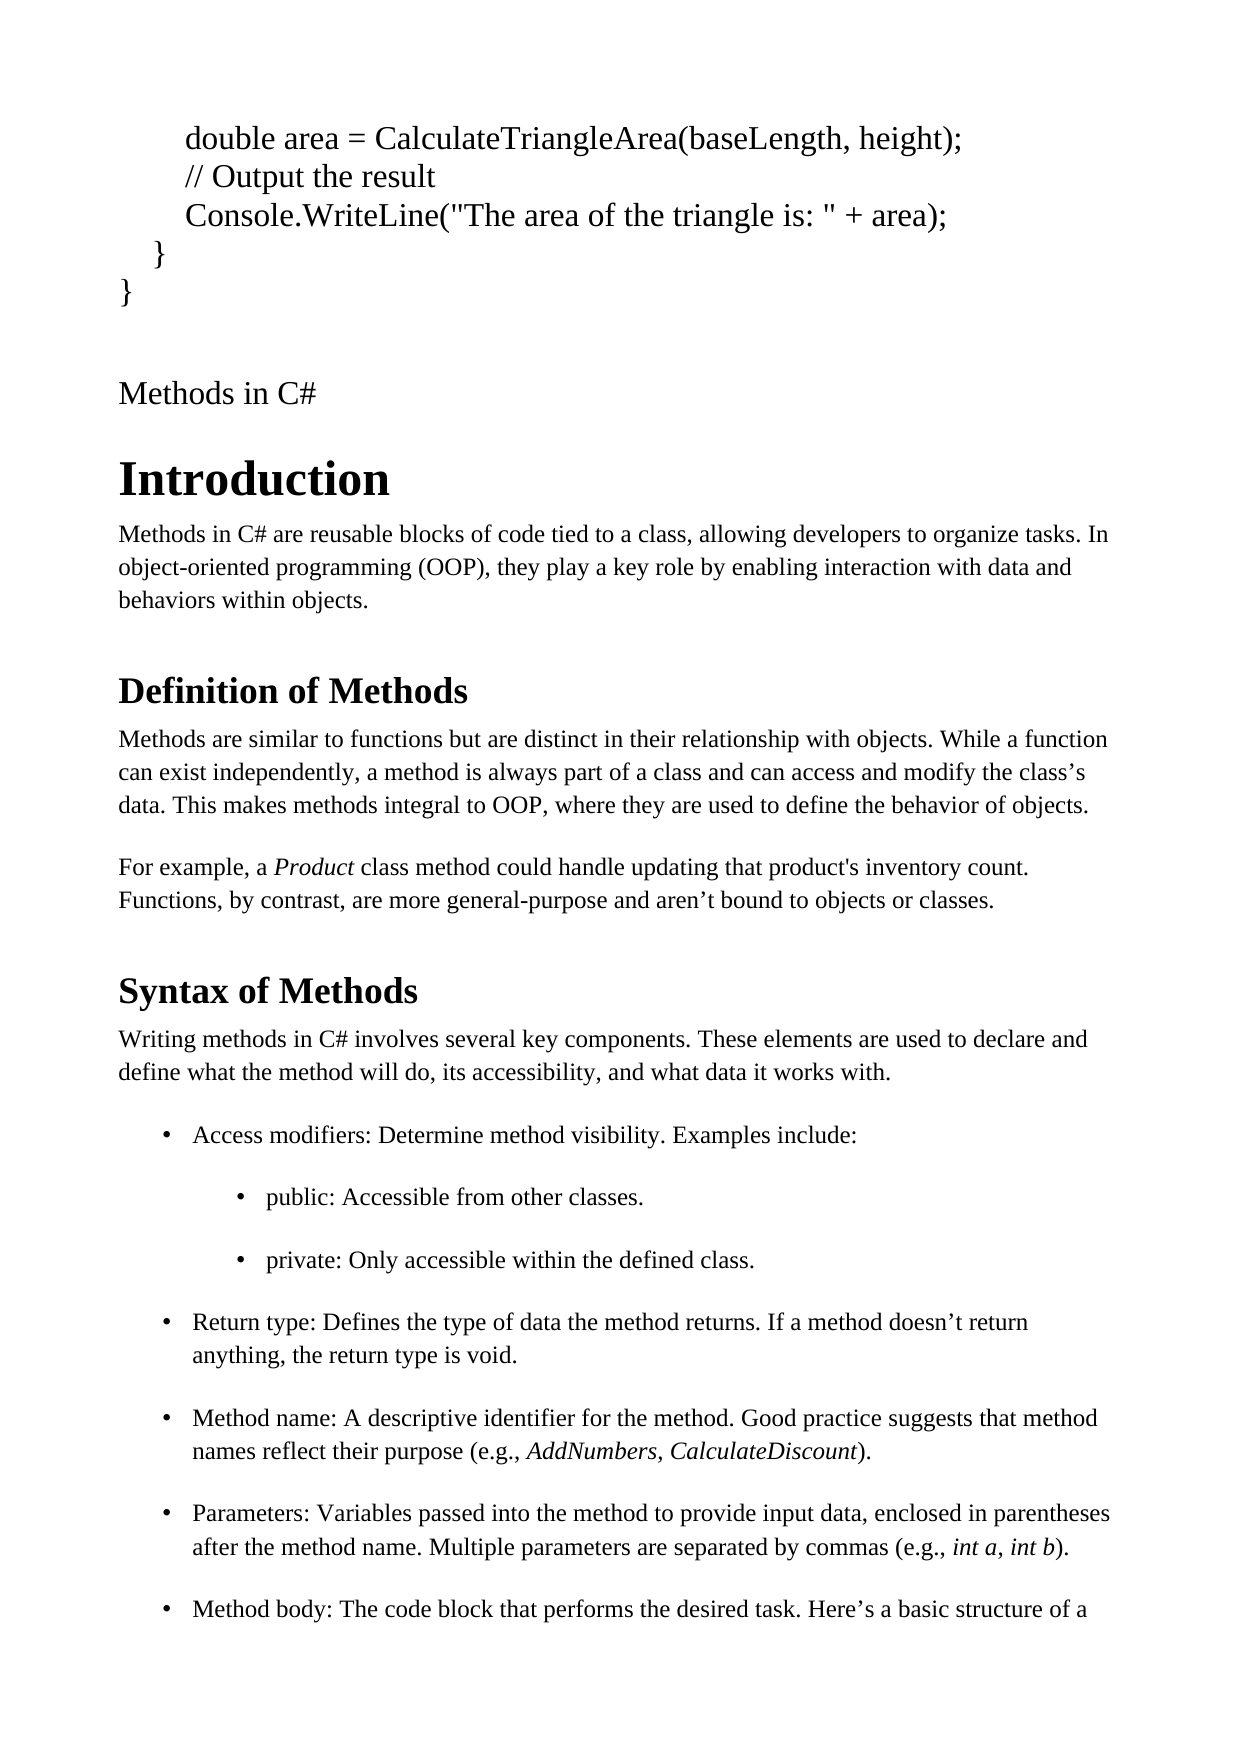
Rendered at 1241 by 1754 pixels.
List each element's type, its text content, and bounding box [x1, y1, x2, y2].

list Return type: Defines the type of data the method returns. If a method doesn’t return anything, the return type is void. [162, 1307, 1122, 1369]
subtitle Definition of Methods [118, 668, 1122, 711]
text // Output the result [118, 156, 1122, 195]
list Method name: A descriptive identifier for the method. Good practice suggests that method names reflect their purpose (e.g., AddNumbers, CalculateDiscount). [162, 1403, 1122, 1465]
text } [118, 233, 1122, 271]
text Writing methods in C# involves several key components. These elements are used to declare and define what the method will do, its accessibility, and what data it works with. [118, 1024, 1122, 1086]
text Methods are similar to functions but are distinct in their relationship with objects. While a function can exist independently, a method is always part of a class and can access and modify the class’s data. This makes methods integral to OOP, where they are used to define the behavior of objects. [118, 724, 1122, 819]
list private: Only accessible within the defined class. [236, 1245, 1122, 1274]
text Methods in C# are reusable blocks of code tied to a class, allowing developers to organize tasks. In object-oriented programming (OOP), they play a key role by enabling interaction with data and behaviors within objects. [118, 519, 1122, 614]
list Access modifiers: Determine method visibility. Examples include: [162, 1120, 1122, 1149]
list public: Accessible from other classes. [236, 1182, 1122, 1211]
list Method body: The code block that performs the desired task. Here’s a basic structure of a [162, 1594, 1122, 1623]
text For example, a Product class method could handle updating that product's inventory count. Functions, by contrast, are more general-purpose and aren’t bound to objects or classes. [118, 852, 1122, 914]
subtitle Introduction [118, 449, 1122, 506]
text Console.WriteLine("The area of the triangle is: " + area); [118, 195, 1122, 233]
subtitle Syntax of Methods [118, 969, 1122, 1012]
text double area = CalculateTriangleArea(baseLength, height); [118, 118, 1122, 156]
text } [118, 271, 1122, 310]
subtitle Methods in C# [118, 373, 1122, 411]
list Parameters: Variables passed into the method to provide input data, enclosed in parentheses after the method name. Multiple parameters are separated by commas (e.g., int a, int b). [162, 1498, 1122, 1560]
